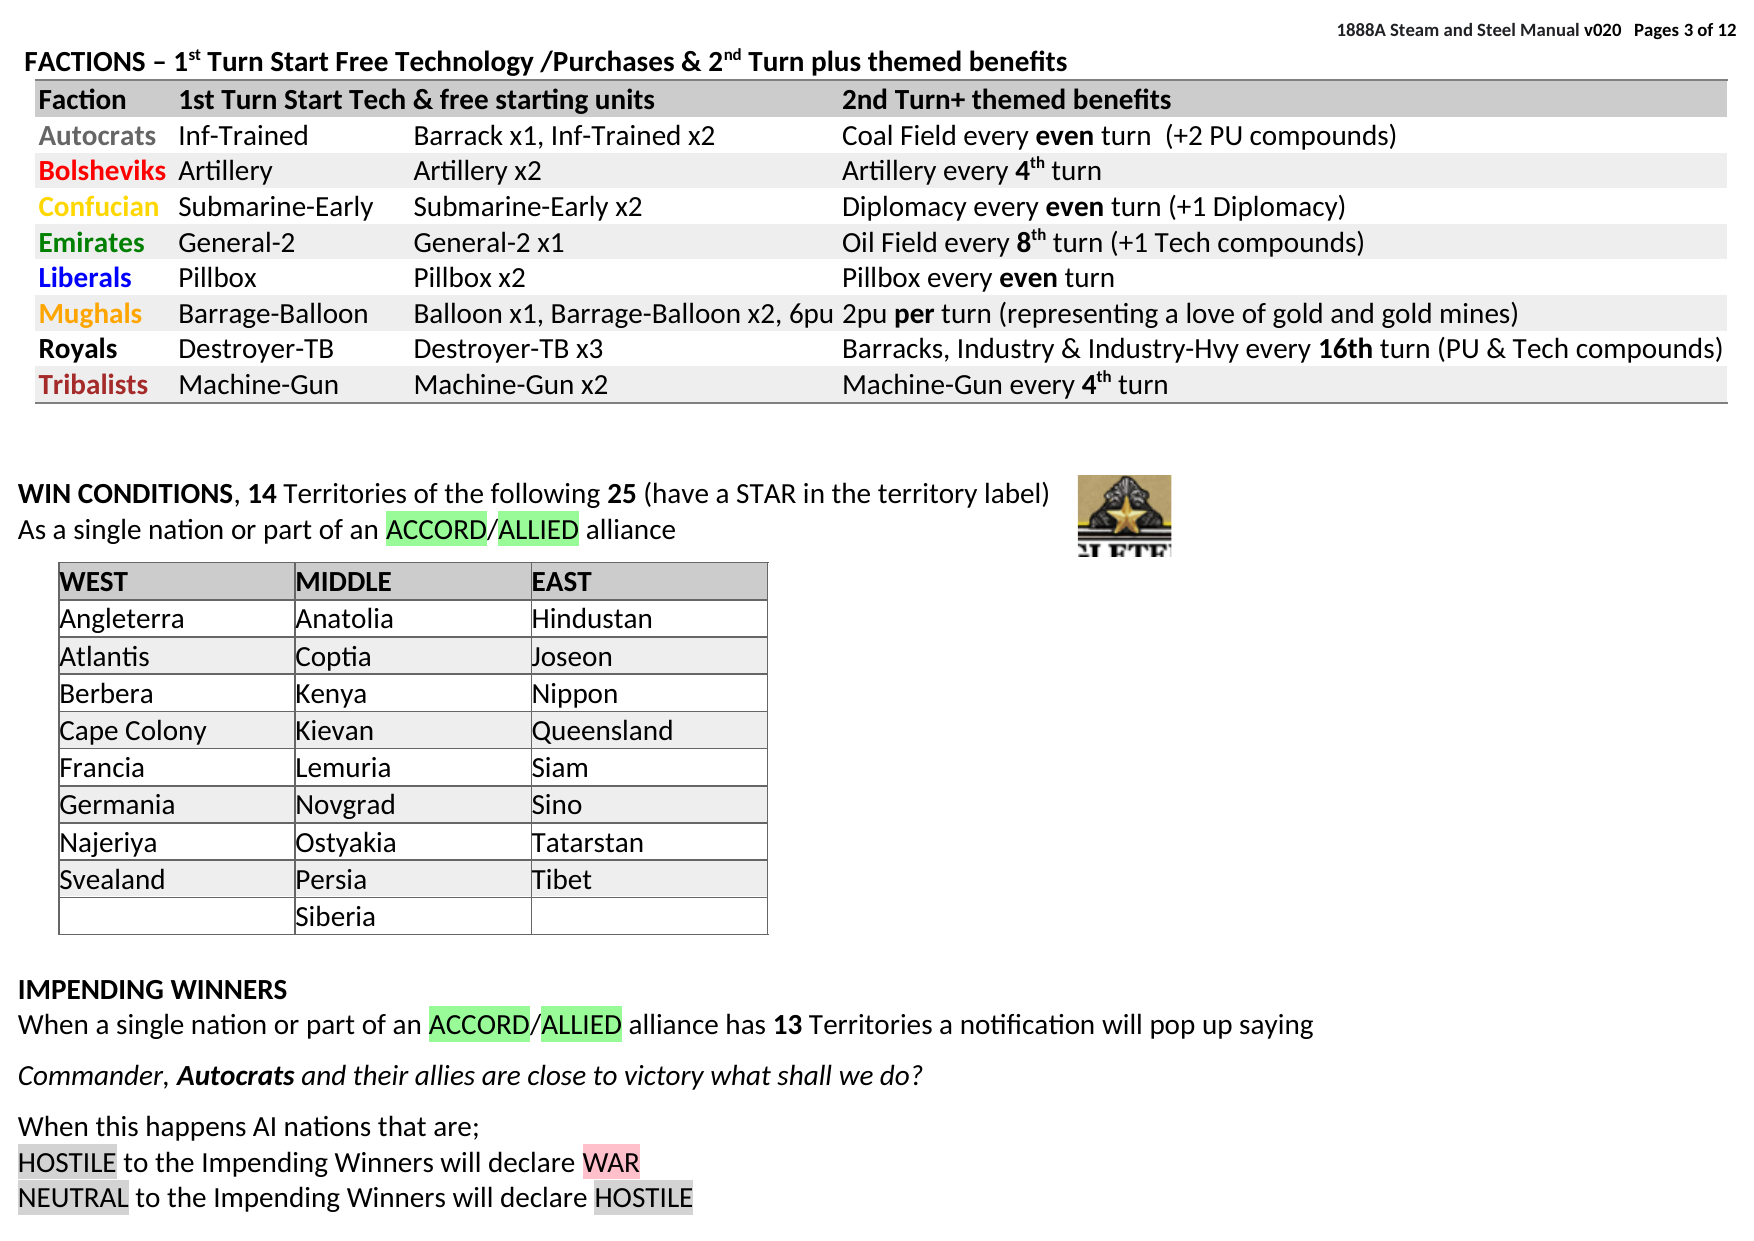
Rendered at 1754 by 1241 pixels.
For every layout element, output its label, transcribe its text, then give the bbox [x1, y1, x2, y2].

table_cell Queensland [532, 712, 767, 748]
picture [1077, 475, 1172, 557]
table_cell Hindustan [532, 601, 767, 636]
table_cell Confucian [35, 188, 175, 224]
table_cell Berbera [60, 675, 294, 711]
table_cell Tribalists [35, 366, 175, 402]
text Commander, Autocrats and their allies are close to victory what shall we do? [18, 1057, 1736, 1093]
table_cell Pillbox [175, 259, 410, 295]
table_cell Diplomacy every even turn (+1 Diplomacy) [839, 188, 1727, 224]
table_cell Balloon x1, Barrage-Balloon x2, 6pu [410, 295, 839, 331]
table_cell Sino [532, 787, 767, 822]
text IMPENDING WINNERS [18, 971, 1736, 1006]
text [1172, 475, 1736, 511]
table_cell Emirates [35, 224, 175, 259]
table_header 2nd Turn+ themed benefits [839, 81, 1727, 117]
table_cell General-2 [175, 224, 410, 259]
table_header WEST [60, 563, 294, 599]
table_header MIDDLE [296, 563, 531, 599]
table_cell Pillbox x2 [410, 259, 839, 295]
table_cell Tibet [532, 861, 767, 896]
table_cell Anatolia [296, 601, 531, 636]
table_cell Inf-Trained [175, 117, 410, 152]
table_header Faction [35, 81, 175, 117]
table_cell Ostyakia [296, 824, 531, 859]
table_cell Angleterra [60, 601, 294, 636]
table_cell Cape Colony [60, 712, 294, 748]
table_cell Bolsheviks [35, 153, 175, 188]
table_cell Barrack x1, Inf-Trained x2 [410, 117, 839, 152]
table_cell Coptia [296, 638, 531, 673]
table_cell Najeriya [60, 824, 294, 859]
text As a single nation or part of an ACCORD/ALLIED alliance [18, 511, 1077, 546]
table_cell Svealand [60, 861, 294, 896]
table_cell Pillbox every even turn [839, 259, 1727, 295]
table_cell Royals [35, 331, 175, 366]
table_cell Novgrad [296, 787, 531, 822]
table_cell Submarine-Early x2 [410, 188, 839, 224]
table_cell Atlantis [60, 638, 294, 673]
table_cell Artillery [175, 153, 410, 188]
table_cell General-2 x1 [410, 224, 839, 259]
table_cell Mughals [35, 295, 175, 331]
table_cell Barracks, Industry & Industry-Hvy every 16th turn (PU & Tech compounds) [839, 331, 1727, 366]
text When a single nation or part of an ACCORD/ALLIED alliance has 13 Territories a notification will pop up saying [18, 1006, 1736, 1042]
table_cell Kenya [296, 675, 531, 711]
table_cell Siberia [296, 898, 531, 934]
text WIN CONDITIONS, 14 Territories of the following 25 (have a STAR in the territory label) [18, 475, 1077, 511]
table_cell Persia [296, 861, 531, 896]
text FACTIONS – 1st Turn Start Free Technology /Purchases & 2nd Turn plus themed benefits [18, 43, 1736, 79]
table_cell Machine-Gun x2 [410, 366, 839, 402]
text [1172, 511, 1736, 546]
table_cell Francia [60, 749, 294, 785]
table_cell Kievan [296, 712, 531, 748]
table_cell Machine-Gun every 4th turn [839, 366, 1727, 402]
table_cell Lemuria [296, 749, 531, 785]
table_cell Autocrats [35, 117, 175, 152]
table_cell Tatarstan [532, 824, 767, 859]
table_cell Destroyer-TB [175, 331, 410, 366]
table_cell Germania [60, 787, 294, 822]
table_cell Siam [532, 749, 767, 785]
table_cell Artillery x2 [410, 153, 839, 188]
table_cell [60, 898, 294, 934]
table_cell Oil Field every 8th turn (+1 Tech compounds) [839, 224, 1727, 259]
table_cell Nippon [532, 675, 767, 711]
table_cell Barrage-Balloon [175, 295, 410, 331]
text HOSTILE to the Impending Winners will declare WAR [18, 1144, 1736, 1179]
table_cell [532, 898, 767, 934]
table_cell Submarine-Early [175, 188, 410, 224]
table_cell 2pu per turn (representing a love of gold and gold mines) [839, 295, 1727, 331]
table_cell Joseon [532, 638, 767, 673]
table_cell Liberals [35, 259, 175, 295]
text NEUTRAL to the Impending Winners will declare HOSTILE [18, 1179, 1736, 1215]
table_cell Artillery every 4th turn [839, 153, 1727, 188]
table_cell Coal Field every even turn (+2 PU compounds) [839, 117, 1727, 152]
table_cell Destroyer-TB x3 [410, 331, 839, 366]
table_header 1st Turn Start Tech & free starting units [175, 81, 839, 117]
table_header EAST [532, 563, 767, 599]
text When this happens AI nations that are; [18, 1108, 1736, 1144]
table_cell Machine-Gun [175, 366, 410, 402]
